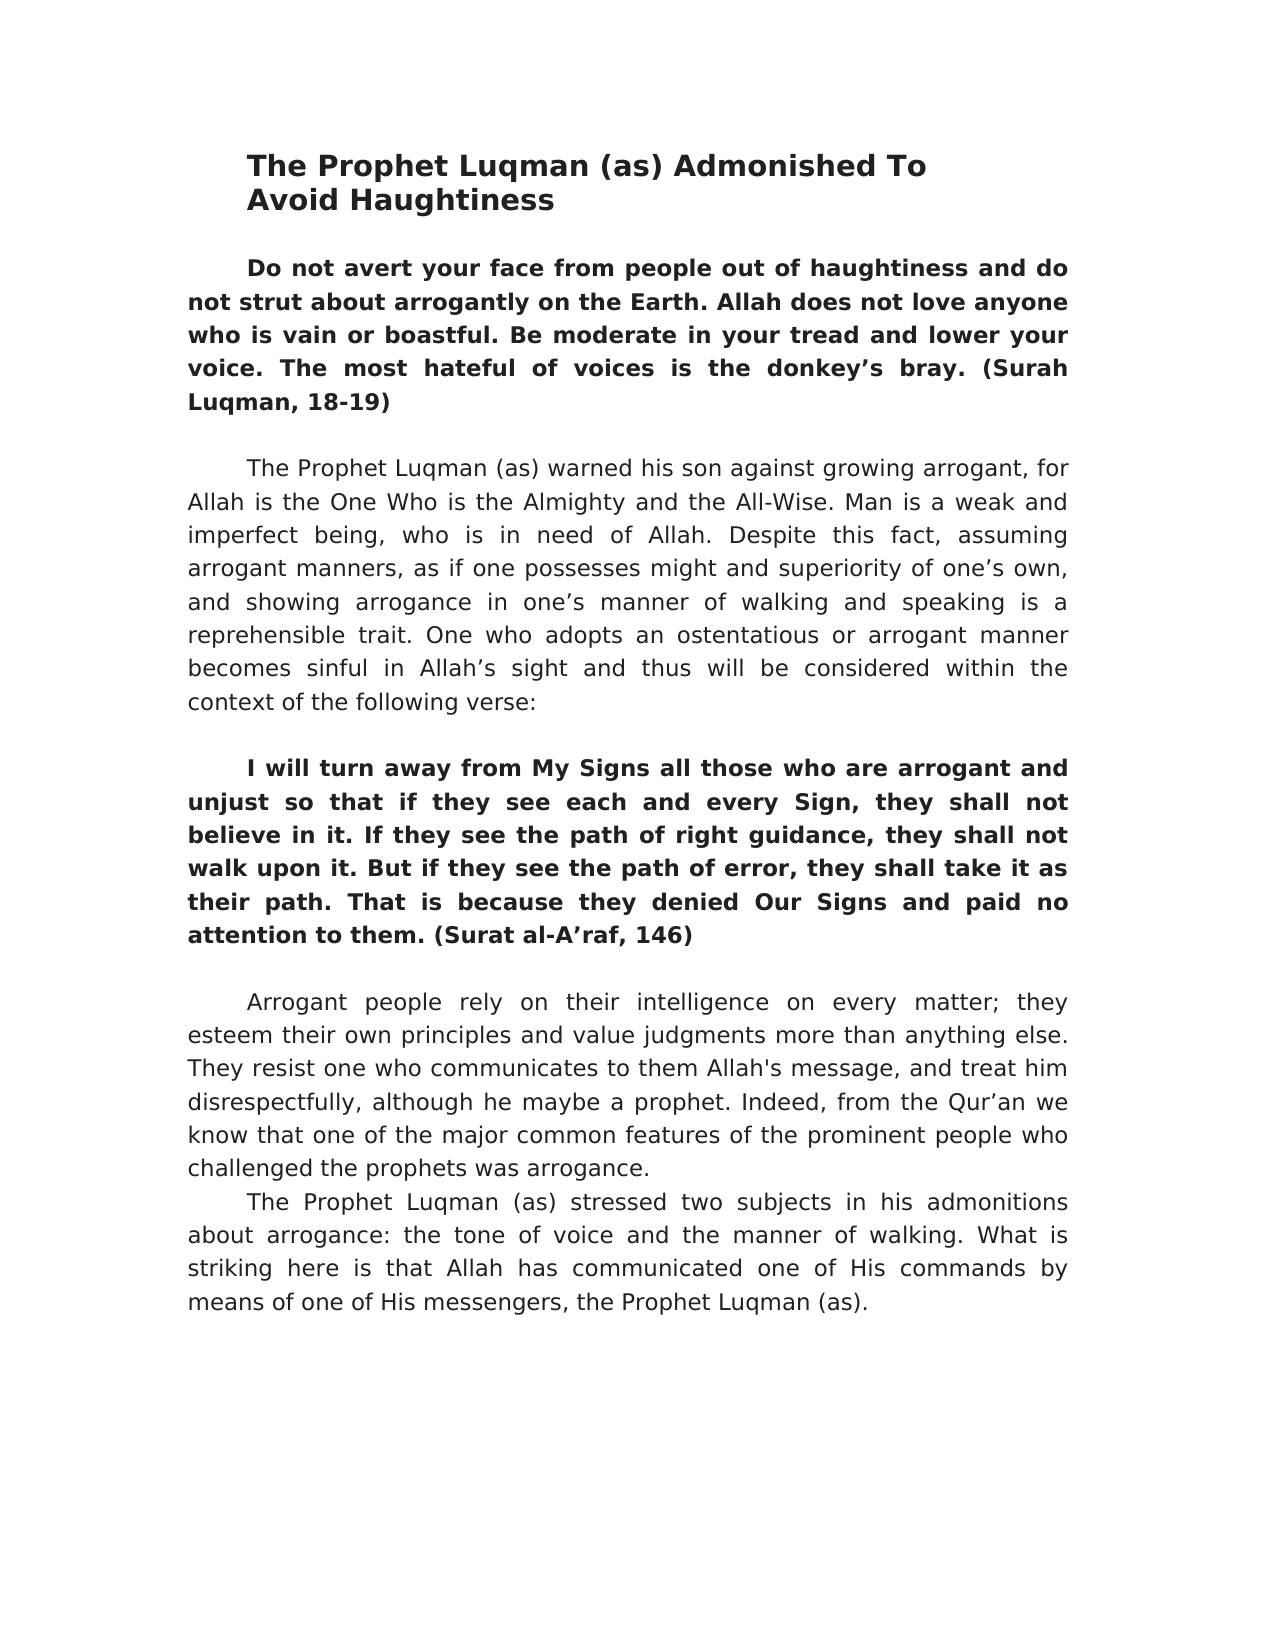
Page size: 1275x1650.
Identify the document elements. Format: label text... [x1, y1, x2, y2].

text Do not avert your face from people out of haughtiness and do not strut about arrogantly on the Earth. Allah does not love anyone who is vain or boastful. Be moderate in your tread and lower your voice. The most hateful of voices is the donkey’s bray. (Surah Luqman, 18-19) [187, 250, 1070, 417]
text I will turn away from My Signs all those who are arrogant and unjust so that if they see each and every Sign, they shall not believe in it. If they see the path of right guidance, they shall not walk upon it. But if they see the path of error, they shall take it as their path. That is because they denied Our Signs and paid no attention to them. (Surat al-A’raf, 146) [187, 750, 1070, 950]
text Avoid Haughtiness [187, 183, 1070, 217]
text The Prophet Luqman (as) stressed two subjects in his admonitions about arrogance: the tone of voice and the manner of walking. What is striking here is that Allah has communicated one of His commands by means of one of His messengers, the Prophet Luqman (as). [187, 1183, 1070, 1317]
text The Prophet Luqman (as) warned his son against growing arrogant, for Allah is the One Who is the Almighty and the All-Wise. Man is a weak and imperfect being, who is in need of Allah. Despite this fact, assuming arrogant manners, as if one possesses might and superiority of one’s own, and showing arrogance in one’s manner of walking and speaking is a reprehensible trait. One who adopts an ostentatious or arrogant manner becomes sinful in Allah’s sight and thus will be considered within the context of the following verse: [187, 450, 1070, 717]
text The Prophet Luqman (as) Admonished To [187, 150, 1070, 183]
text Arrogant people rely on their intelligence on every matter; they esteem their own principles and value judgments more than anything else. They resist one who communicates to them Allah's message, and treat him disrespectfully, although he maybe a prophet. Indeed, from the Qur’an we know that one of the major common features of the prominent people who challenged the prophets was arrogance. [187, 983, 1070, 1183]
